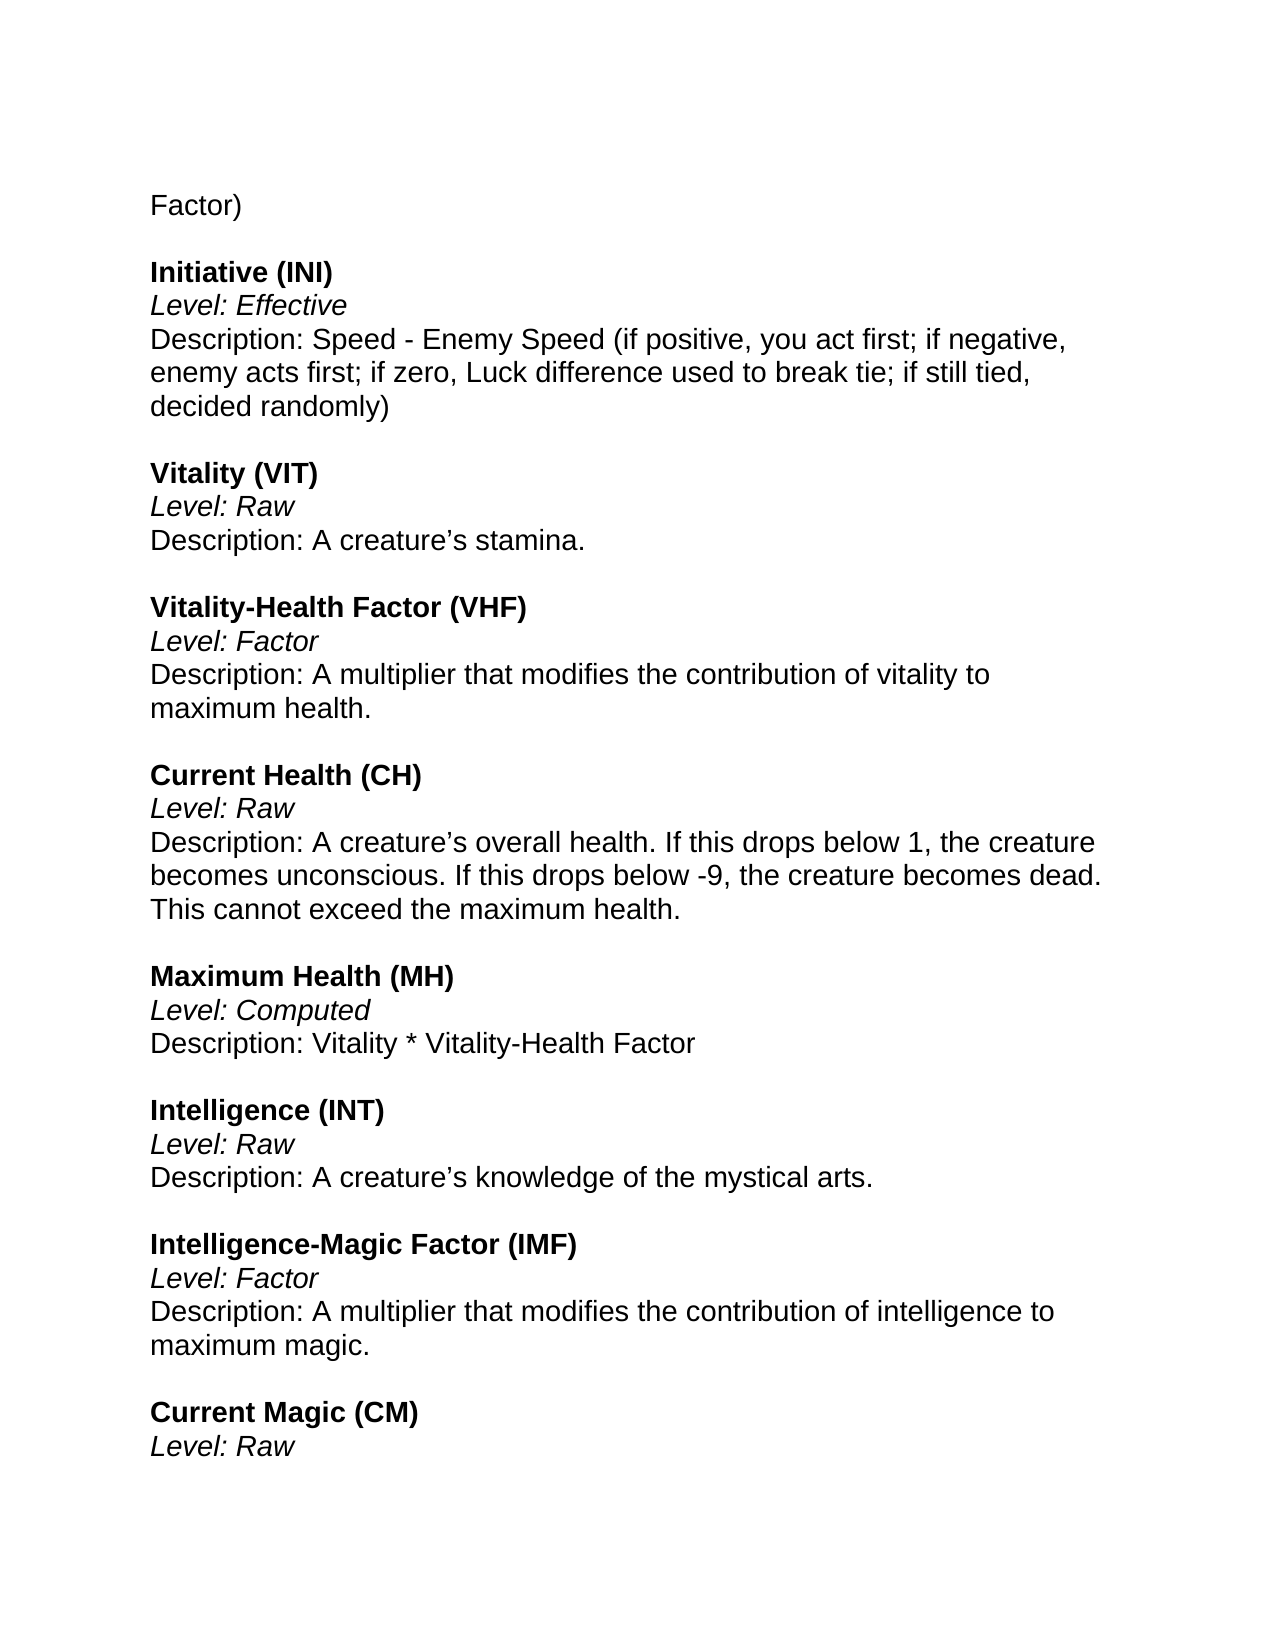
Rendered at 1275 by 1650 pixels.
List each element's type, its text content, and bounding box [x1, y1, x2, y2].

text Level: Computed [150, 992, 1125, 1026]
text Factor) [150, 187, 1125, 221]
text Description: A creature’s overall health. If this drops below 1, the creature becomes unconscious. If this drops below -9, the creature becomes dead. This cannot exceed the maximum health. [150, 825, 1125, 925]
text Current Health (CH) [150, 758, 1125, 791]
text Level: Raw [150, 489, 1125, 523]
text Intelligence (INT) [150, 1093, 1125, 1127]
text Current Magic (CM) [150, 1395, 1125, 1428]
text Initiative (INI) [150, 254, 1125, 288]
text Level: Factor [150, 623, 1125, 657]
text Description: A multiplier that modifies the contribution of vitality to maximum health. [150, 657, 1125, 724]
text Level: Raw [150, 1127, 1125, 1160]
text Vitality-Health Factor (VHF) [150, 590, 1125, 623]
text Description: A multiplier that modifies the contribution of intelligence to maximum magic. [150, 1294, 1125, 1361]
text Maximum Health (MH) [150, 959, 1125, 992]
text Description: Vitality * Vitality-Health Factor [150, 1026, 1125, 1059]
text Level: Effective [150, 288, 1125, 322]
text Level: Factor [150, 1261, 1125, 1294]
text Description: Speed - Enemy Speed (if positive, you act first; if negative, enemy acts first; if zero, Luck difference used to break tie; if still tied, decided randomly) [150, 322, 1125, 422]
text Description: A creature’s knowledge of the mystical arts. [150, 1160, 1125, 1194]
text Level: Raw [150, 791, 1125, 825]
text Level: Raw [150, 1428, 1125, 1462]
text Description: A creature’s stamina. [150, 523, 1125, 556]
text Vitality (VIT) [150, 456, 1125, 489]
text Intelligence-Magic Factor (IMF) [150, 1227, 1125, 1261]
